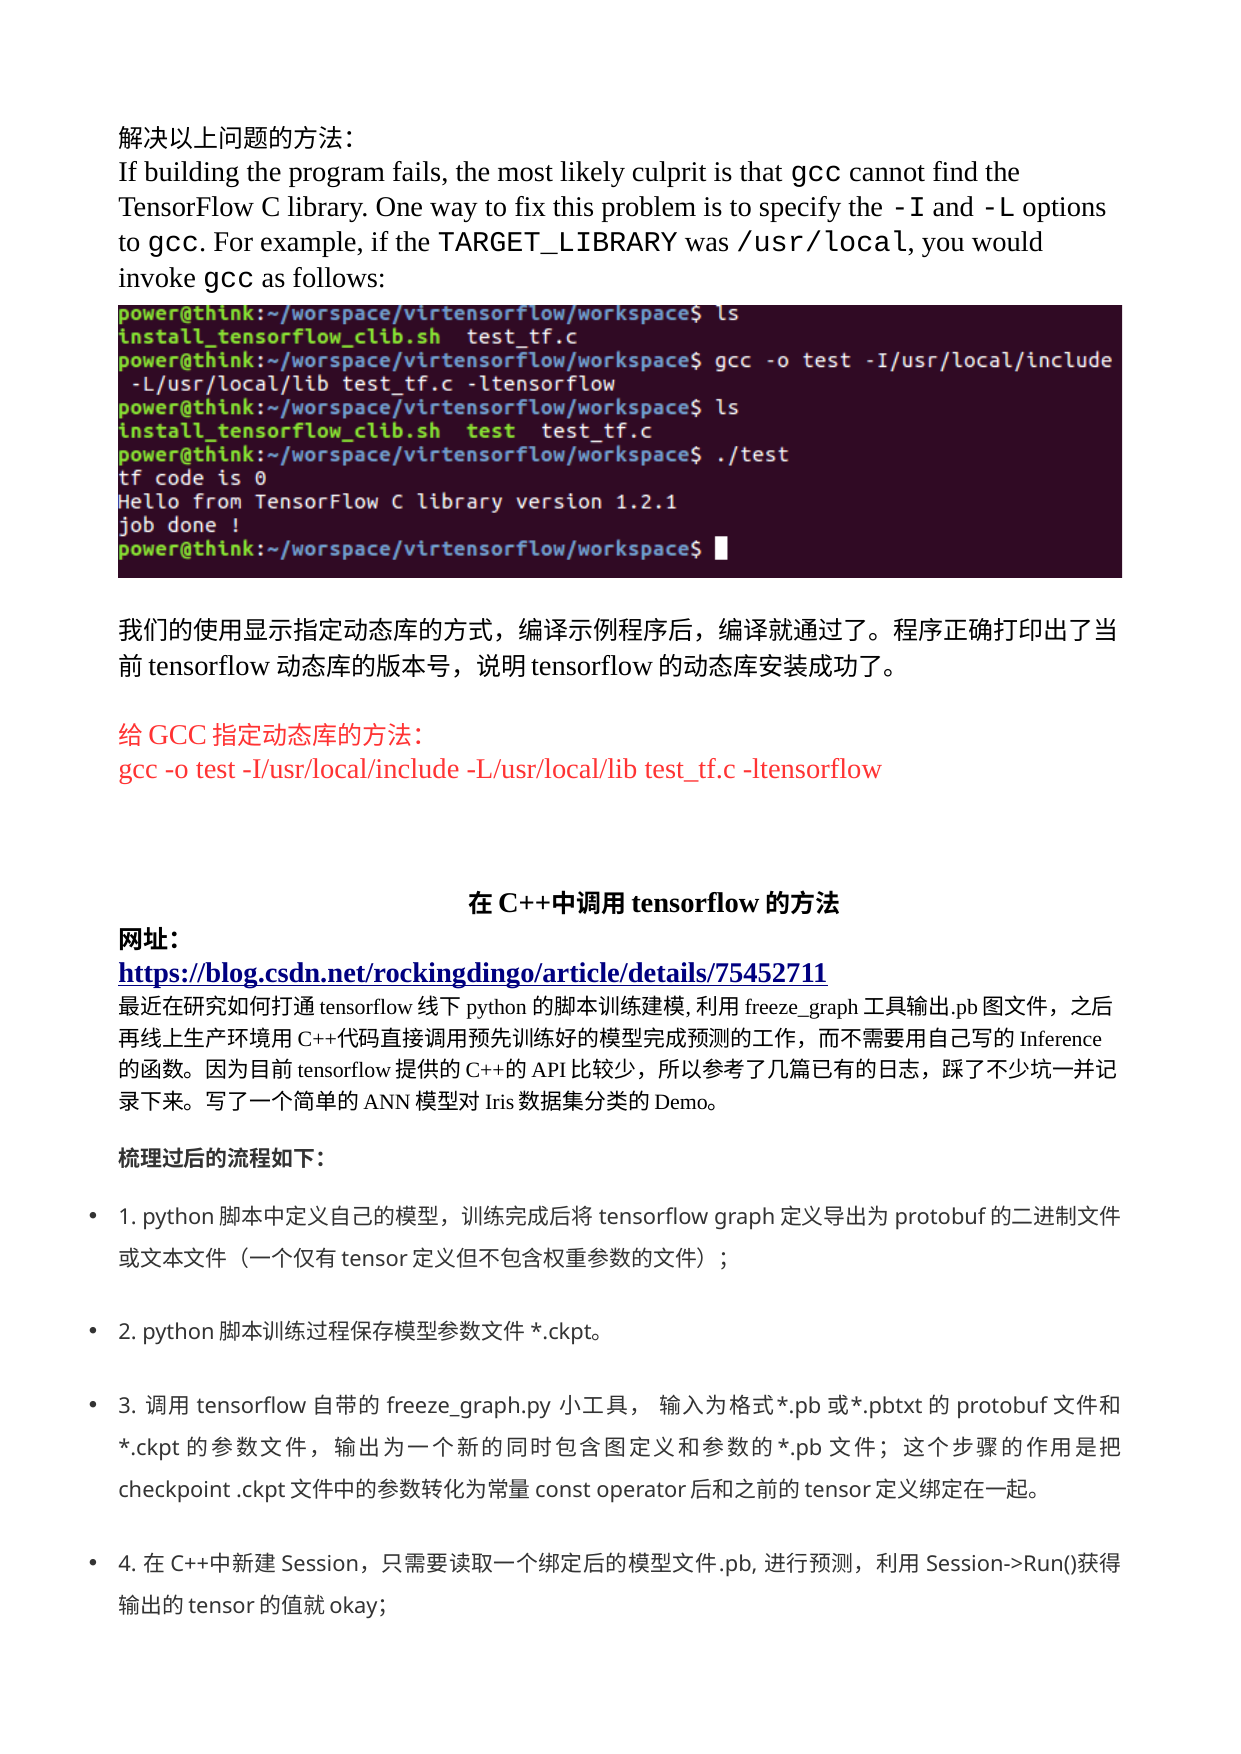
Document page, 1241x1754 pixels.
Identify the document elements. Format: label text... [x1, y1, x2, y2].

text 解决以上问题的方法： [118, 118, 1122, 154]
list 4. 在C++中新建Session，只需要读取一个绑定后的模型文件.pb, 进行预测，利用Session->Run()获得输出的tensor的值就okay； [118, 1535, 1122, 1619]
text 网址： [118, 920, 1122, 956]
list 3. 调用tensorflow自带的freeze_graph.py 小工具， 输入为格式*.pb或*.pbtxt的protobuf文件和*.ckpt的参数文件，输出为一个新的同时包含图定义和参数的*.pb文件；这个步骤的作用是把checkpoint .ckpt文件中的参数转化为常量const operator后和之前的tensor定义绑定在一起。 [118, 1377, 1122, 1504]
text 给GCC指定动态库的方法： [118, 716, 1122, 752]
text 在C++中调用tensorflow的方法 [118, 884, 1122, 920]
text gcc -o test -I/usr/local/include -L/usr/local/lib test_tf.c -ltensorflow [118, 752, 1122, 785]
text https://blog.csdn.net/rockingdingo/article/details/75452711 [118, 956, 1122, 989]
list 1. python脚本中定义自己的模型，训练完成后将tensorflow graph定义导出为protobuf的二进制文件或文本文件（一个仅有tensor定义但不包含权重参数的文件）； [118, 1188, 1122, 1273]
text 梳理过后的流程如下： [118, 1141, 1122, 1173]
text If building the program fails, the most likely culprit is that gcc cannot find the TensorFlow C library. One way to fix this problem is to specify the -I and -L options to gcc. For example, if the TARGET_LIBRARY was /usr/local, you would invoke gcc as follows: [118, 154, 1122, 296]
text 最近在研究如何打通tensorflow线下 python 的脚本训练建模, 利用freeze_graph工具输出.pb图文件，之后再线上生产环境用C++代码直接调用预先训练好的模型完成预测的工作，而不需要用自己写的Inference的函数。因为目前tensorflow提供的C++的API比较少，所以参考了几篇已有的日志，踩了不少坑一并记录下来。写了一个简单的ANN模型对Iris数据集分类的Demo。 [118, 989, 1122, 1116]
picture [118, 305, 1123, 578]
list 2. python脚本训练过程保存模型参数文件 *.ckpt。 [118, 1304, 1122, 1346]
text 我们的使用显示指定动态库的方式，编译示例程序后，编译就通过了。程序正确打印出了当前tensorflow动态库的版本号，说明tensorflow的动态库安装成功了。 [118, 610, 1122, 683]
